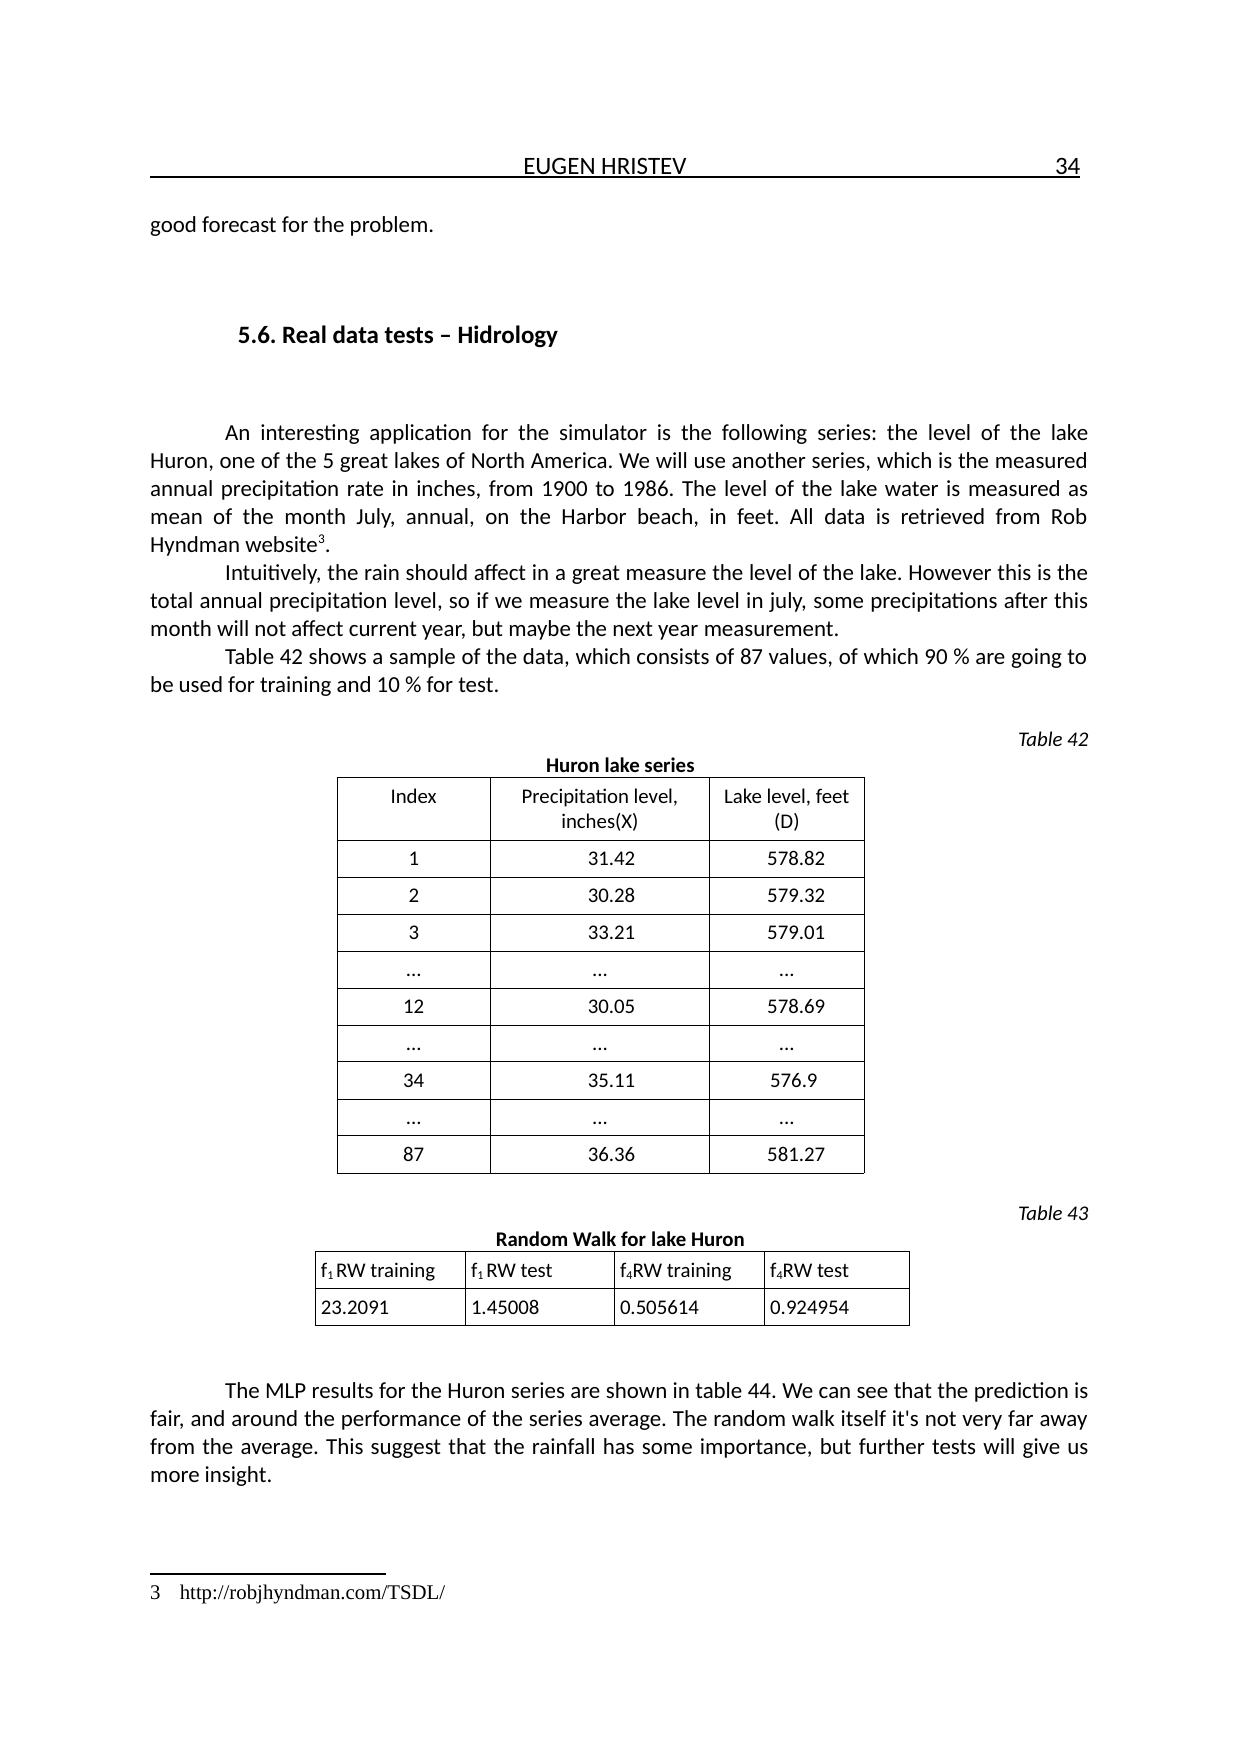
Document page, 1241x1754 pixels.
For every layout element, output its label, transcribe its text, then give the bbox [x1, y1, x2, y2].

text The MLP results for the Huron series are shown in table 44. We can see that the prediction is fair, and around the performance of the series average. The random walk itself it's not very far away from the average. This suggest that the rainfall has some importance, but further tests will give us more insight. [150, 1376, 1090, 1488]
table_cell 2 [338, 878, 490, 913]
table_cell 30.28 [491, 878, 709, 913]
table_cell 34 [338, 1062, 490, 1098]
text Table 42 shows a sample of the data, which consists of 87 values, of which 90 % are going to be used for training and 10 % for test. [150, 642, 1090, 698]
text good forecast for the problem. [150, 210, 1090, 238]
table_cell ... [710, 1026, 864, 1061]
text Table 42 [150, 726, 1090, 752]
table_cell ... [491, 952, 709, 987]
table_cell ... [338, 1026, 490, 1061]
table_cell 33.21 [491, 915, 709, 951]
table_cell ... [338, 952, 490, 987]
table_cell 87 [338, 1136, 490, 1172]
table_cell ... [710, 952, 864, 987]
table_cell 1.45008 [466, 1289, 614, 1325]
table_cell 576.9 [710, 1062, 864, 1098]
table_cell 579.01 [710, 915, 864, 951]
text Table 43 [150, 1201, 1090, 1226]
table_cell ... [491, 1100, 709, 1135]
table_cell 579.32 [710, 878, 864, 913]
table_header Lake level, feet (D) [710, 778, 864, 839]
table_header f4RW training [615, 1252, 764, 1288]
text Intuitively, the rain should affect in a great measure the level of the lake. However this is the total annual precipitation level, so if we measure the lake level in july, some precipitations after this month will not affect current year, but maybe the next year measurement. [150, 558, 1090, 642]
table_cell 581.27 [710, 1136, 864, 1172]
table_cell 36.36 [491, 1136, 709, 1172]
table_cell ... [491, 1026, 709, 1061]
table_cell ... [710, 1100, 864, 1135]
table_cell 578.69 [710, 989, 864, 1024]
table_header f1 RW test [466, 1252, 614, 1288]
table_cell 578.82 [710, 841, 864, 877]
table_header f4RW test [765, 1252, 909, 1288]
table_cell 23.2091 [316, 1289, 465, 1325]
table_cell 35.11 [491, 1062, 709, 1098]
subtitle 5.6. Real data tests – Hidrology [210, 319, 1090, 349]
table_header f1 RW training [316, 1252, 465, 1288]
table_cell 1 [338, 841, 490, 877]
table_cell 0.924954 [765, 1289, 909, 1325]
table_cell 0.505614 [615, 1289, 764, 1325]
table_header Index [338, 778, 490, 839]
table_cell 30.05 [491, 989, 709, 1024]
text Huron lake series [150, 752, 1090, 777]
text Random Walk for lake Huron [150, 1226, 1090, 1251]
table_header Precipitation level, inches(X) [491, 778, 709, 839]
table_cell ... [338, 1100, 490, 1135]
table_cell 3 [338, 915, 490, 951]
table_cell 12 [338, 989, 490, 1024]
text http://robjhyndman.com/TSDL/ [150, 1580, 1090, 1604]
text An interesting application for the simulator is the following series: the level of the lake Huron, one of the 5 great lakes of North America. We will use another series, which is the measured annual precipitation rate in inches, from 1900 to 1986. The level of the lake water is measured as mean of the month July, annual, on the Harbor beach, in feet. All data is retrieved from Rob Hyndman website. [150, 418, 1090, 558]
table_cell 31.42 [491, 841, 709, 877]
